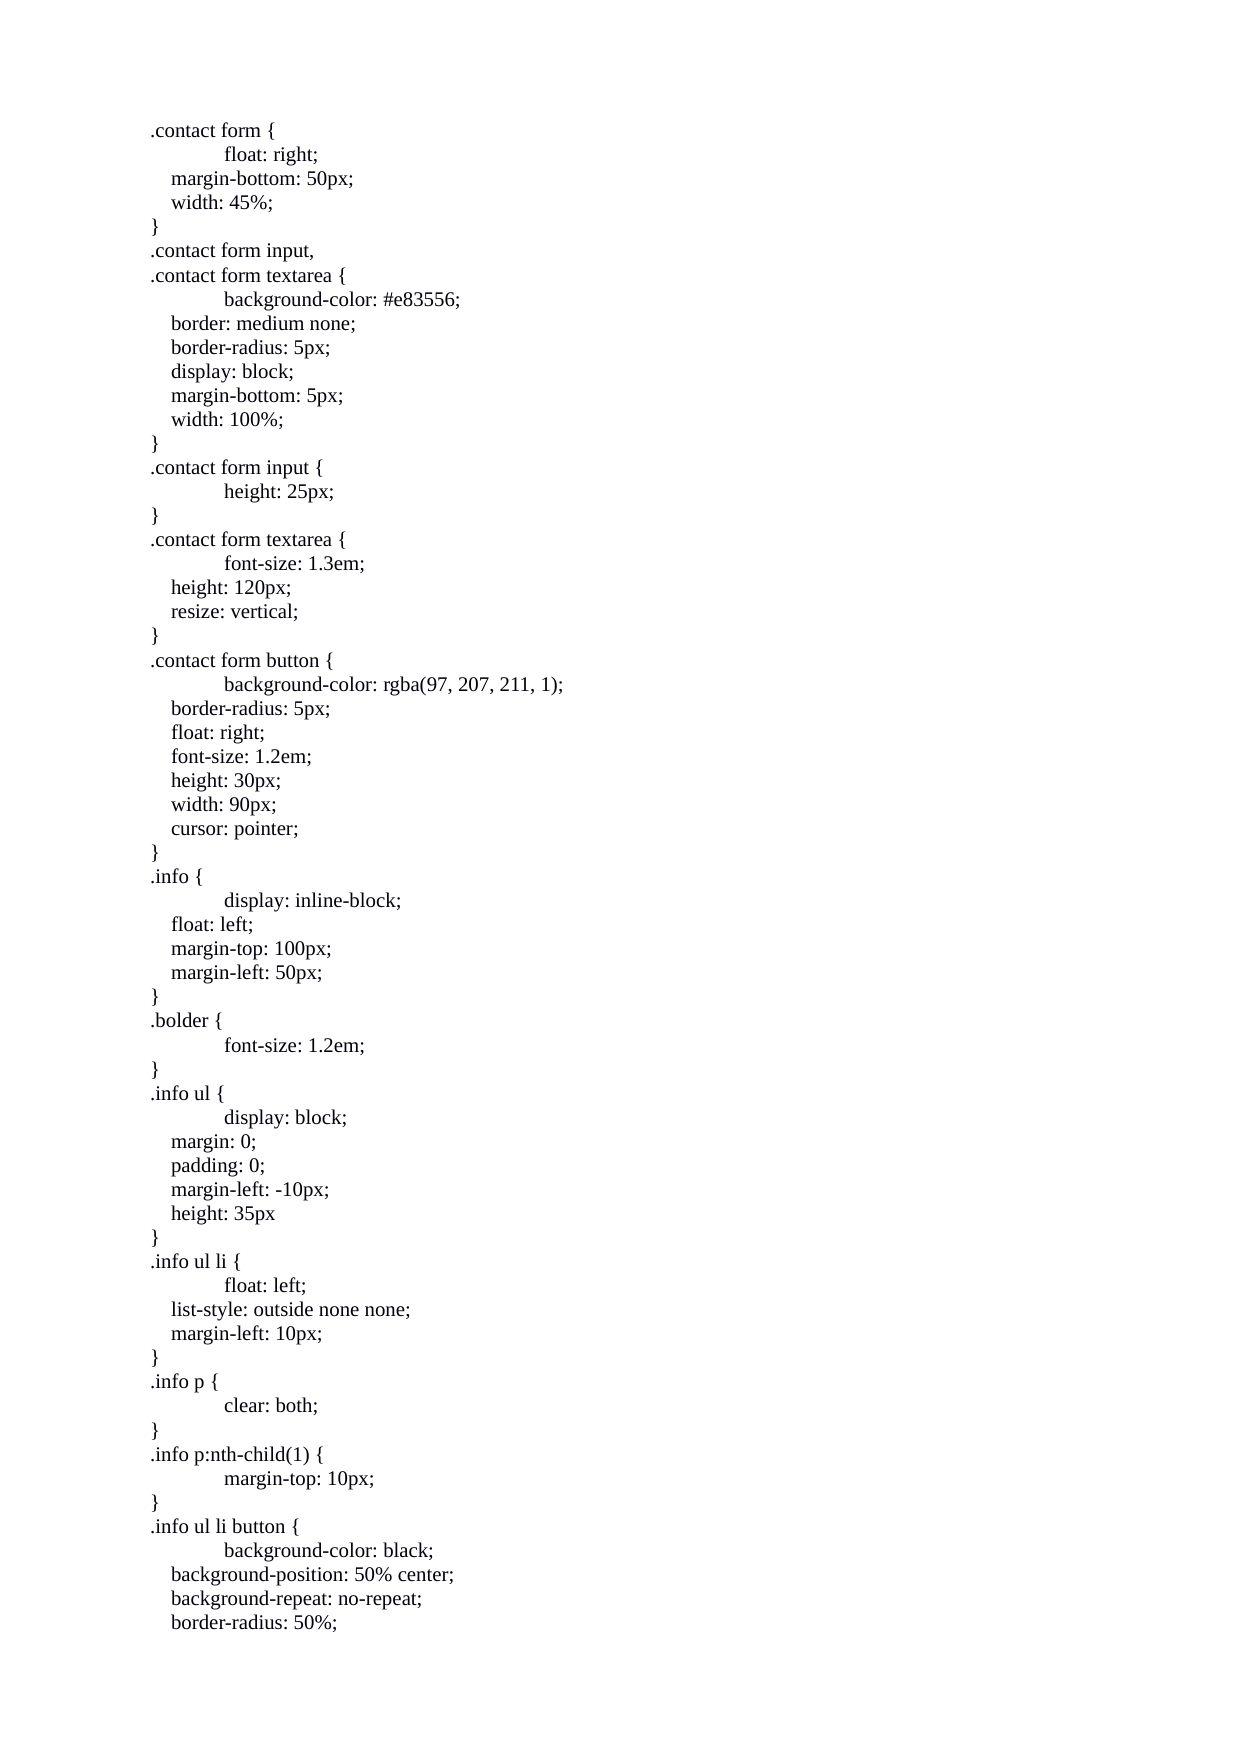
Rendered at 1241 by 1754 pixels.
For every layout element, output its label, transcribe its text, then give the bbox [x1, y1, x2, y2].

text .contact form textarea { [150, 262, 1125, 287]
text font-size: 1.2em; [150, 744, 1125, 768]
text display: block; [150, 1105, 1125, 1129]
text height: 35px [150, 1201, 1125, 1225]
text } [150, 623, 1125, 647]
text } [150, 1057, 1125, 1081]
text display: block; [150, 359, 1125, 383]
text list-style: outside none none; [150, 1297, 1125, 1321]
text } [150, 431, 1125, 455]
text .bolder { [150, 1008, 1125, 1032]
text .info p:nth-child(1) { [150, 1442, 1125, 1466]
text float: left; [150, 912, 1125, 936]
text height: 30px; [150, 768, 1125, 792]
text height: 25px; [150, 479, 1125, 503]
text width: 90px; [150, 792, 1125, 816]
text background-color: #e83556; [150, 287, 1125, 311]
text border: medium none; [150, 311, 1125, 335]
text margin-bottom: 5px; [150, 383, 1125, 407]
text .info { [150, 864, 1125, 888]
text height: 120px; [150, 575, 1125, 599]
text background-color: black; [150, 1538, 1125, 1562]
text } [150, 1417, 1125, 1442]
text background-position: 50% center; [150, 1562, 1125, 1586]
text } [150, 1345, 1125, 1369]
text } [150, 840, 1125, 864]
text margin-left: 10px; [150, 1321, 1125, 1345]
text background-repeat: no-repeat; [150, 1586, 1125, 1610]
text float: right; [150, 720, 1125, 744]
text margin: 0; [150, 1129, 1125, 1153]
text padding: 0; [150, 1153, 1125, 1177]
text display: inline-block; [150, 888, 1125, 912]
text .contact form input { [150, 455, 1125, 479]
text .info ul li { [150, 1249, 1125, 1273]
text margin-bottom: 50px; [150, 166, 1125, 190]
text float: right; [150, 142, 1125, 166]
text .info ul li button { [150, 1514, 1125, 1538]
text resize: vertical; [150, 599, 1125, 623]
text background-color: rgba(97, 207, 211, 1); [150, 672, 1125, 696]
text .contact form input, [150, 238, 1125, 262]
text .contact form button { [150, 647, 1125, 672]
text font-size: 1.2em; [150, 1032, 1125, 1057]
text } [150, 984, 1125, 1008]
text border-radius: 5px; [150, 696, 1125, 720]
text } [150, 214, 1125, 238]
text float: left; [150, 1273, 1125, 1297]
text border-radius: 5px; [150, 335, 1125, 359]
text border-radius: 50%; [150, 1610, 1125, 1634]
text margin-top: 100px; [150, 936, 1125, 960]
text margin-top: 10px; [150, 1466, 1125, 1490]
text .info p { [150, 1369, 1125, 1393]
text margin-left: -10px; [150, 1177, 1125, 1201]
text .info ul { [150, 1081, 1125, 1105]
text width: 100%; [150, 407, 1125, 431]
text clear: both; [150, 1393, 1125, 1417]
text } [150, 503, 1125, 527]
text .contact form { [150, 118, 1125, 142]
text } [150, 1490, 1125, 1514]
text } [150, 1225, 1125, 1249]
text width: 45%; [150, 190, 1125, 214]
text margin-left: 50px; [150, 960, 1125, 984]
text .contact form textarea { [150, 527, 1125, 551]
text font-size: 1.3em; [150, 551, 1125, 575]
text cursor: pointer; [150, 816, 1125, 840]
